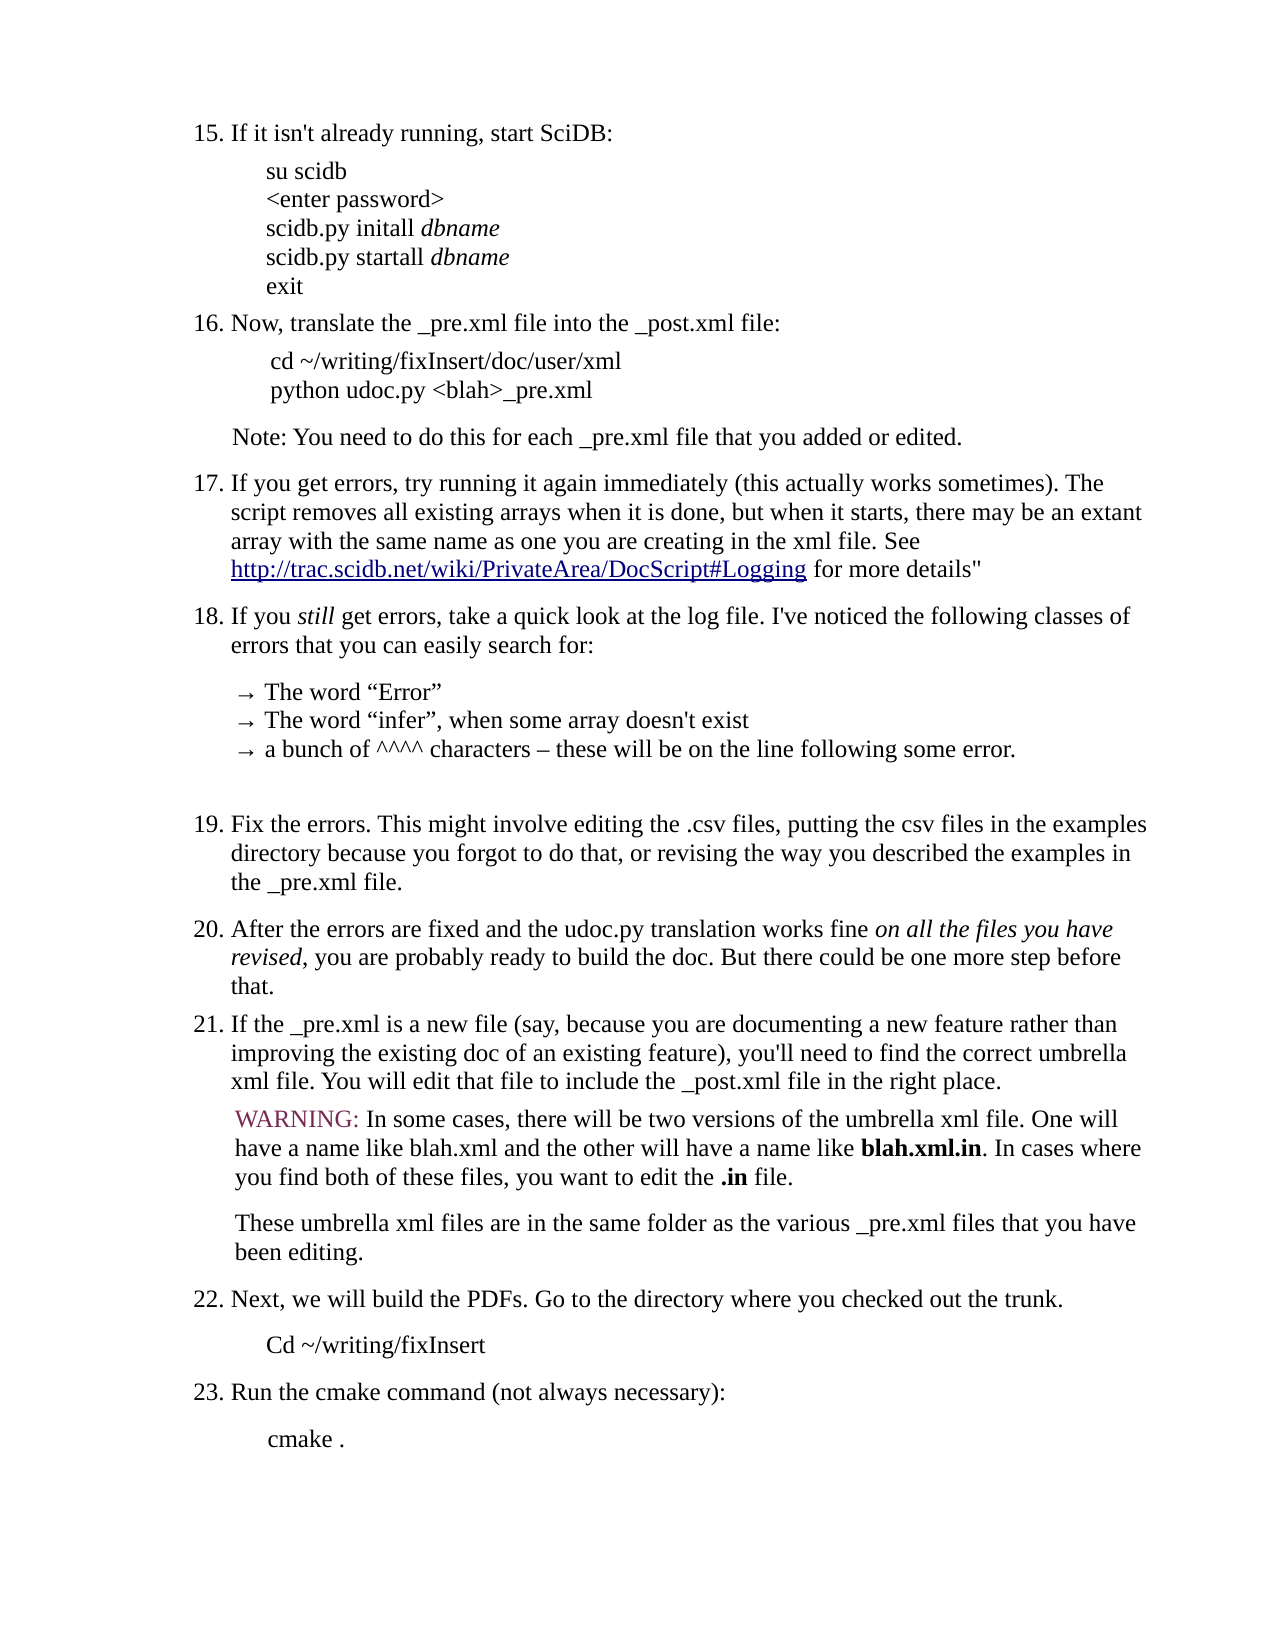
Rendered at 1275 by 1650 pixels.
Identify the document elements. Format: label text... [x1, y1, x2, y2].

list If the _pre.xml is a new file (say, because you are documenting a new feature rather than improving the existing doc of an existing feature), you'll need to find the correct umbrella xml file. You will edit that file to include the _post.xml file in the right place. [193, 1009, 1157, 1095]
list If you get errors, try running it again immediately (this actually works sometimes). The script removes all existing arrays when it is done, but when it starts, there may be an extant array with the same name as one you are creating in the xml file. See http://trac.scidb.net/wiki/PrivateArea/DocScript#Logging for more details" [193, 468, 1157, 583]
text These umbrella xml files are in the same folder as the various _pre.xml files that you have been editing. [234, 1208, 1157, 1266]
list If it isn't already running, start SciDB: [193, 118, 1157, 147]
text su scidb <enter password> scidb.py initall dbname scidb.py startall dbname exit [266, 156, 1157, 299]
text cmake . [267, 1424, 1157, 1452]
list After the errors are fixed and the udoc.py translation works fine on all the files you have revised, you are probably ready to build the doc. But there could be one more step before that. [193, 914, 1157, 1000]
list Run the cmake command (not always necessary): [193, 1377, 1157, 1406]
list Now, translate the _pre.xml file into the _post.xml file: [193, 308, 1157, 337]
list If you still get errors, take a quick look at the log file. I've noticed the following classes of errors that you can easily search for: [193, 601, 1157, 659]
text Cd ~/writing/fixInsert [266, 1330, 1157, 1359]
list Next, we will build the PDFs. Go to the directory where you checked out the trunk. [193, 1284, 1157, 1312]
text Note: You need to do this for each _pre.xml file that you added or edited. [232, 422, 1157, 450]
text cd ~/writing/fixInsert/doc/user/xml python udoc.py <blah>_pre.xml [270, 346, 1157, 404]
list Fix the errors. This might involve editing the .csv files, putting the csv files in the examples directory because you forgot to do that, or revising the way you described the examples in the _pre.xml file. [193, 809, 1157, 896]
text WARNING: In some cases, there will be two versions of the umbrella xml file. One will have a name like blah.xml and the other will have a name like blah.xml.in. In cases where you find both of these files, you want to edit the .in file. [234, 1104, 1157, 1190]
text → The word “Error” → The word “infer”, when some array doesn't exist → a bunch of ^^^^ characters – these will be on the line following some error. [233, 677, 1157, 792]
